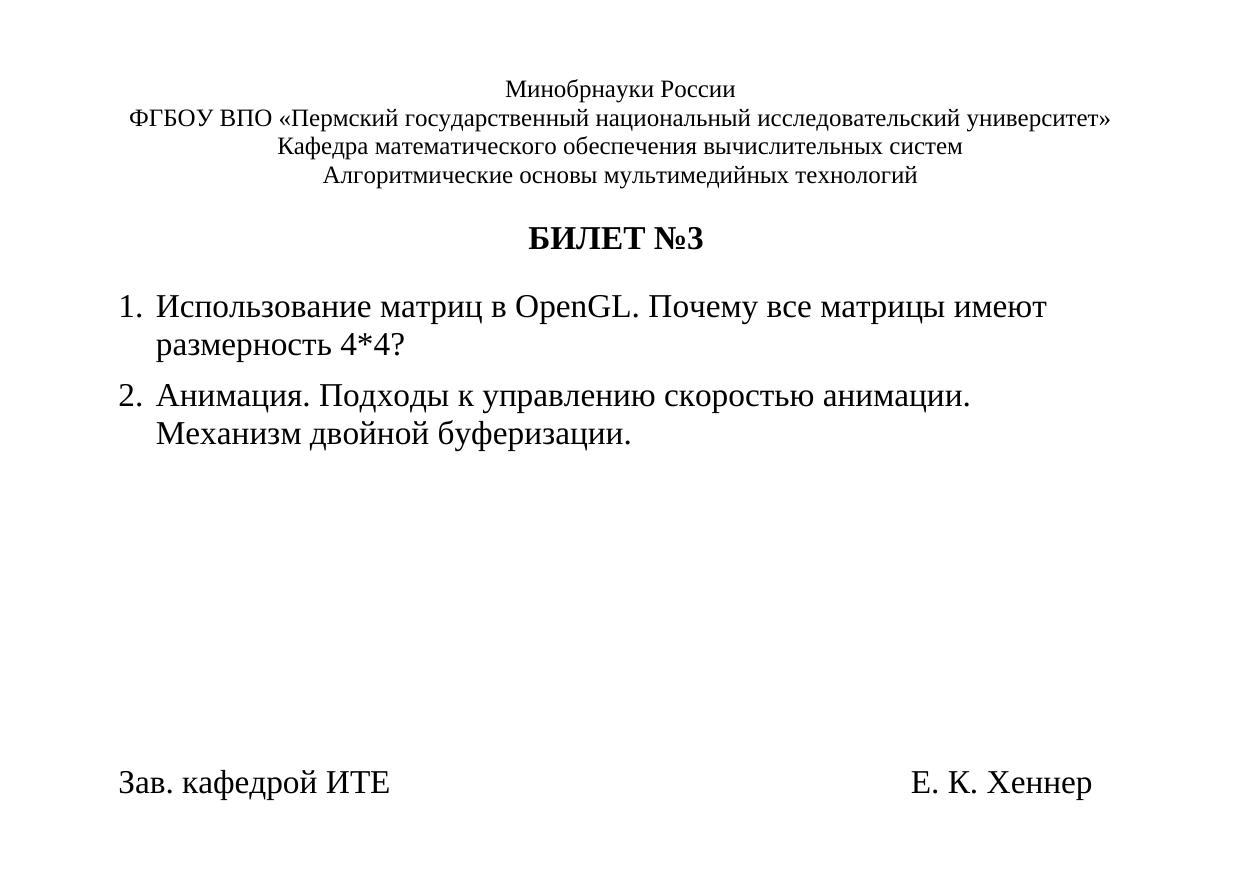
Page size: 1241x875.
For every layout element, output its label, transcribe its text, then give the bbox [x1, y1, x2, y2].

list Использование матриц в OpenGL. Почему все матрицы имеют размерность 4*4? [118, 286, 1122, 363]
list Анимация. Подходы к управлению скоростью анимации. Механизм двойной буферизации. [118, 375, 1122, 452]
